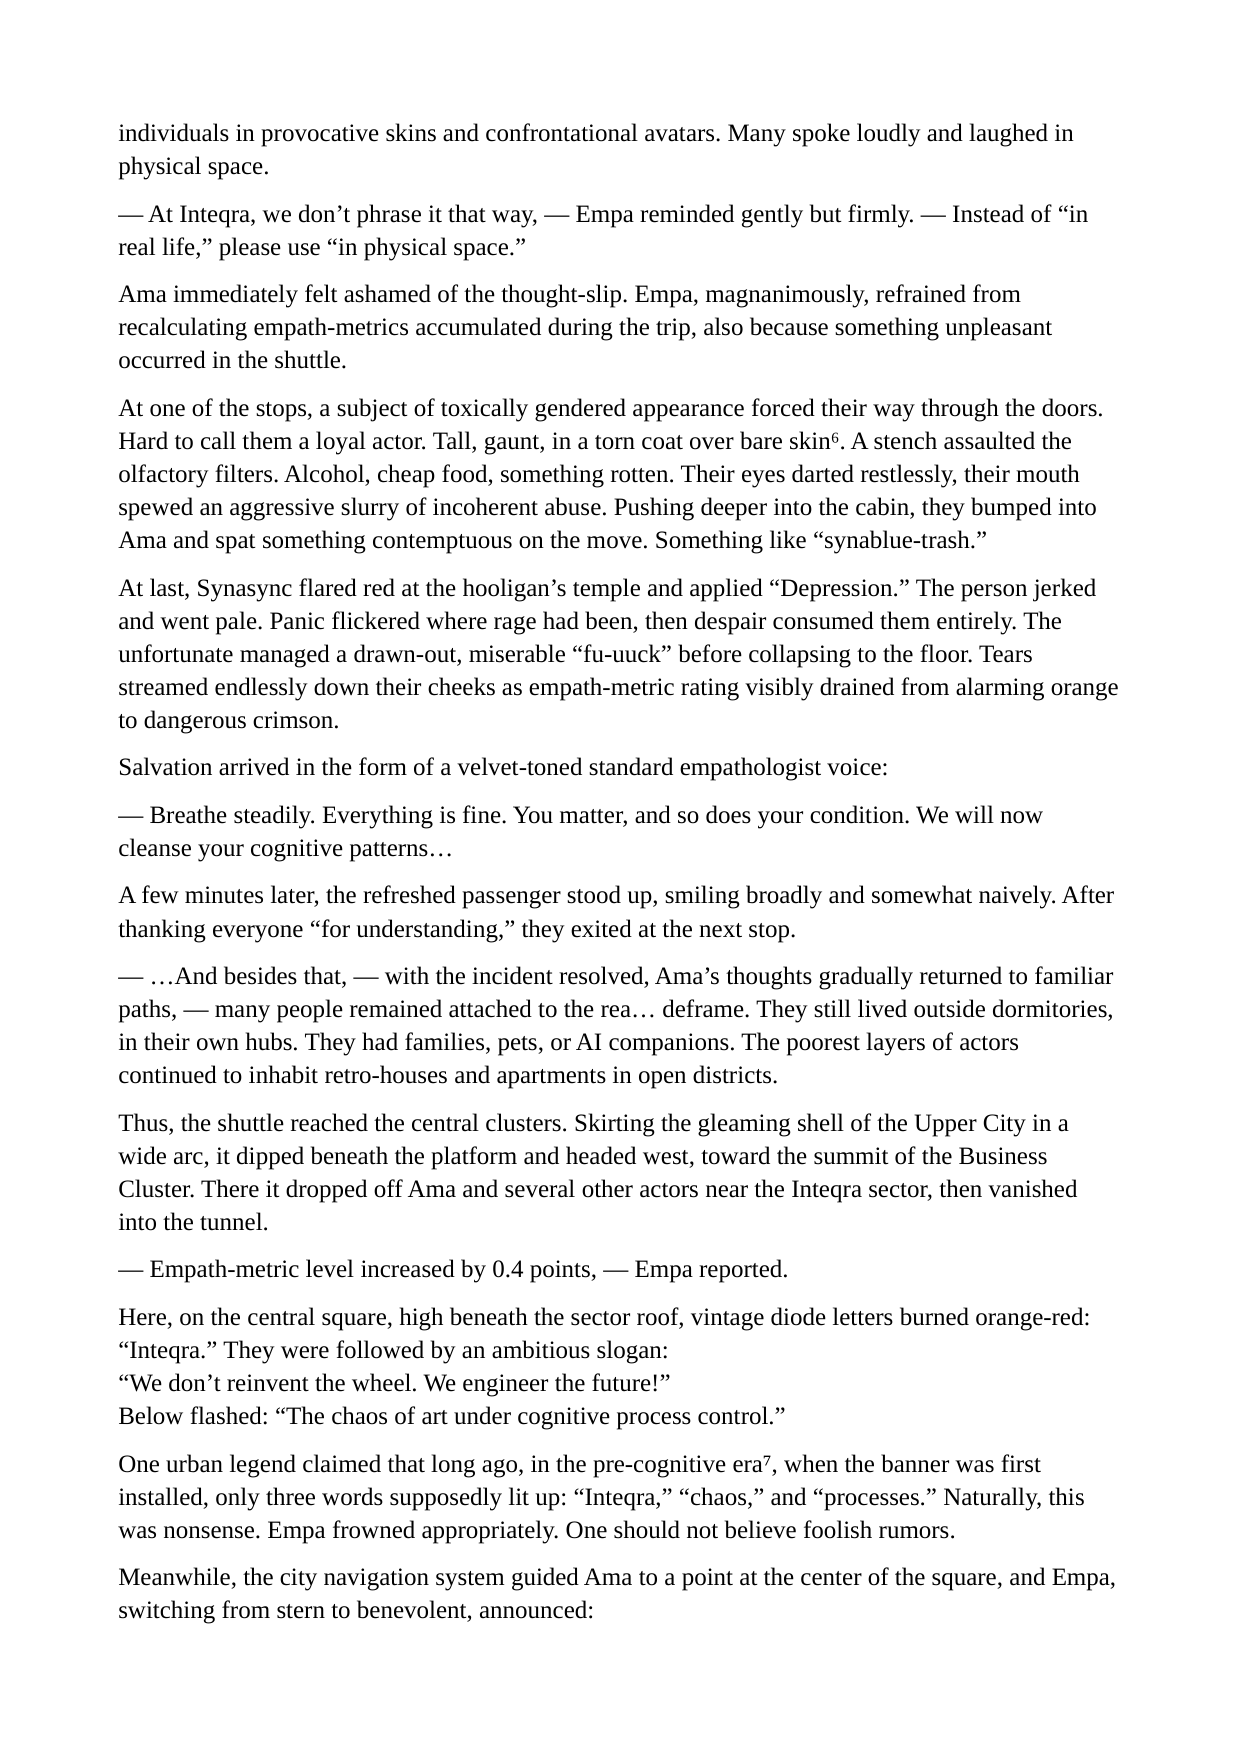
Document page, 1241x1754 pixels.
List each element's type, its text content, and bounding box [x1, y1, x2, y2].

text One urban legend claimed that long ago, in the pre-cognitive era⁷, when the banner was first installed, only three words supposedly lit up: “Inteqra,” “chaos,” and “processes.” Naturally, this was nonsense. Empa frowned appropriately. One should not believe foolish rumors. [118, 1449, 1122, 1544]
text At last, Synasync flared red at the hooligan’s temple and applied “Depression.” The person jerked and went pale. Panic flickered where rage had been, then despair consumed them entirely. The unfortunate managed a drawn-out, miserable “fu-uuck” before collapsing to the floor. Tears streamed endlessly down their cheeks as empath-metric rating visibly drained from alarming orange to dangerous crimson. [118, 573, 1122, 733]
text Here, on the central square, high beneath the sector roof, vintage diode letters burned orange-red: “Inteqra.” They were followed by an ambitious slogan: “We don’t reinvent the wheel. We engineer the future!” Below flashed: “The chaos of art under cognitive process control.” [118, 1302, 1122, 1430]
text — Empath-metric level increased by 0.4 points, — Empa reported. [118, 1254, 1122, 1283]
text individuals in provocative skins and confrontational avatars. Many spoke loudly and laughed in physical space. [118, 118, 1122, 180]
text — …And besides that, — with the incident resolved, Ama’s thoughts gradually returned to familiar paths, — many people remained attached to the rea… deframe. They still lived outside dormitories, in their own hubs. They had families, pets, or AI companions. The poorest layers of actors continued to inhabit retro-houses and apartments in open districts. [118, 961, 1122, 1089]
text A few minutes later, the refreshed passenger stood up, smiling broadly and somewhat naively. After thanking everyone “for understanding,” they exited at the next stop. [118, 881, 1122, 942]
text At one of the stops, a subject of toxically gendered appearance forced their way through the doors. Hard to call them a loyal actor. Tall, gaunt, in a torn coat over bare skin⁶. A stench assaulted the olfactory filters. Alcohol, cheap food, something rotten. Their eyes darted restlessly, their mouth spewed an aggressive slurry of incoherent abuse. Pushing deeper into the cabin, they bumped into Ama and spat something contemptuous on the move. Something like “synablue-trash.” [118, 393, 1122, 554]
text — Breathe steadily. Everything is fine. You matter, and so does your condition. We will now cleanse your cognitive patterns… [118, 800, 1122, 862]
text — At Inteqra, we don’t phrase it that way, — Empa reminded gently but firmly. — Instead of “in real life,” please use “in physical space.” [118, 199, 1122, 261]
text Thus, the shuttle reached the central clusters. Skirting the gleaming shell of the Upper City in a wide arc, it dipped beneath the platform and headed west, toward the summit of the Business Cluster. There it dropped off Ama and several other actors near the Inteqra sector, then vanished into the tunnel. [118, 1108, 1122, 1236]
text Meanwhile, the city navigation system guided Ama to a point at the center of the square, and Empa, switching from stern to benevolent, announced: [118, 1562, 1122, 1624]
text Salvation arrived in the form of a velvet-toned standard empathologist voice: [118, 752, 1122, 781]
text Ama immediately felt ashamed of the thought-slip. Empa, magnanimously, refrained from recalculating empath-metrics accumulated during the trip, also because something unpleasant occurred in the shuttle. [118, 279, 1122, 374]
